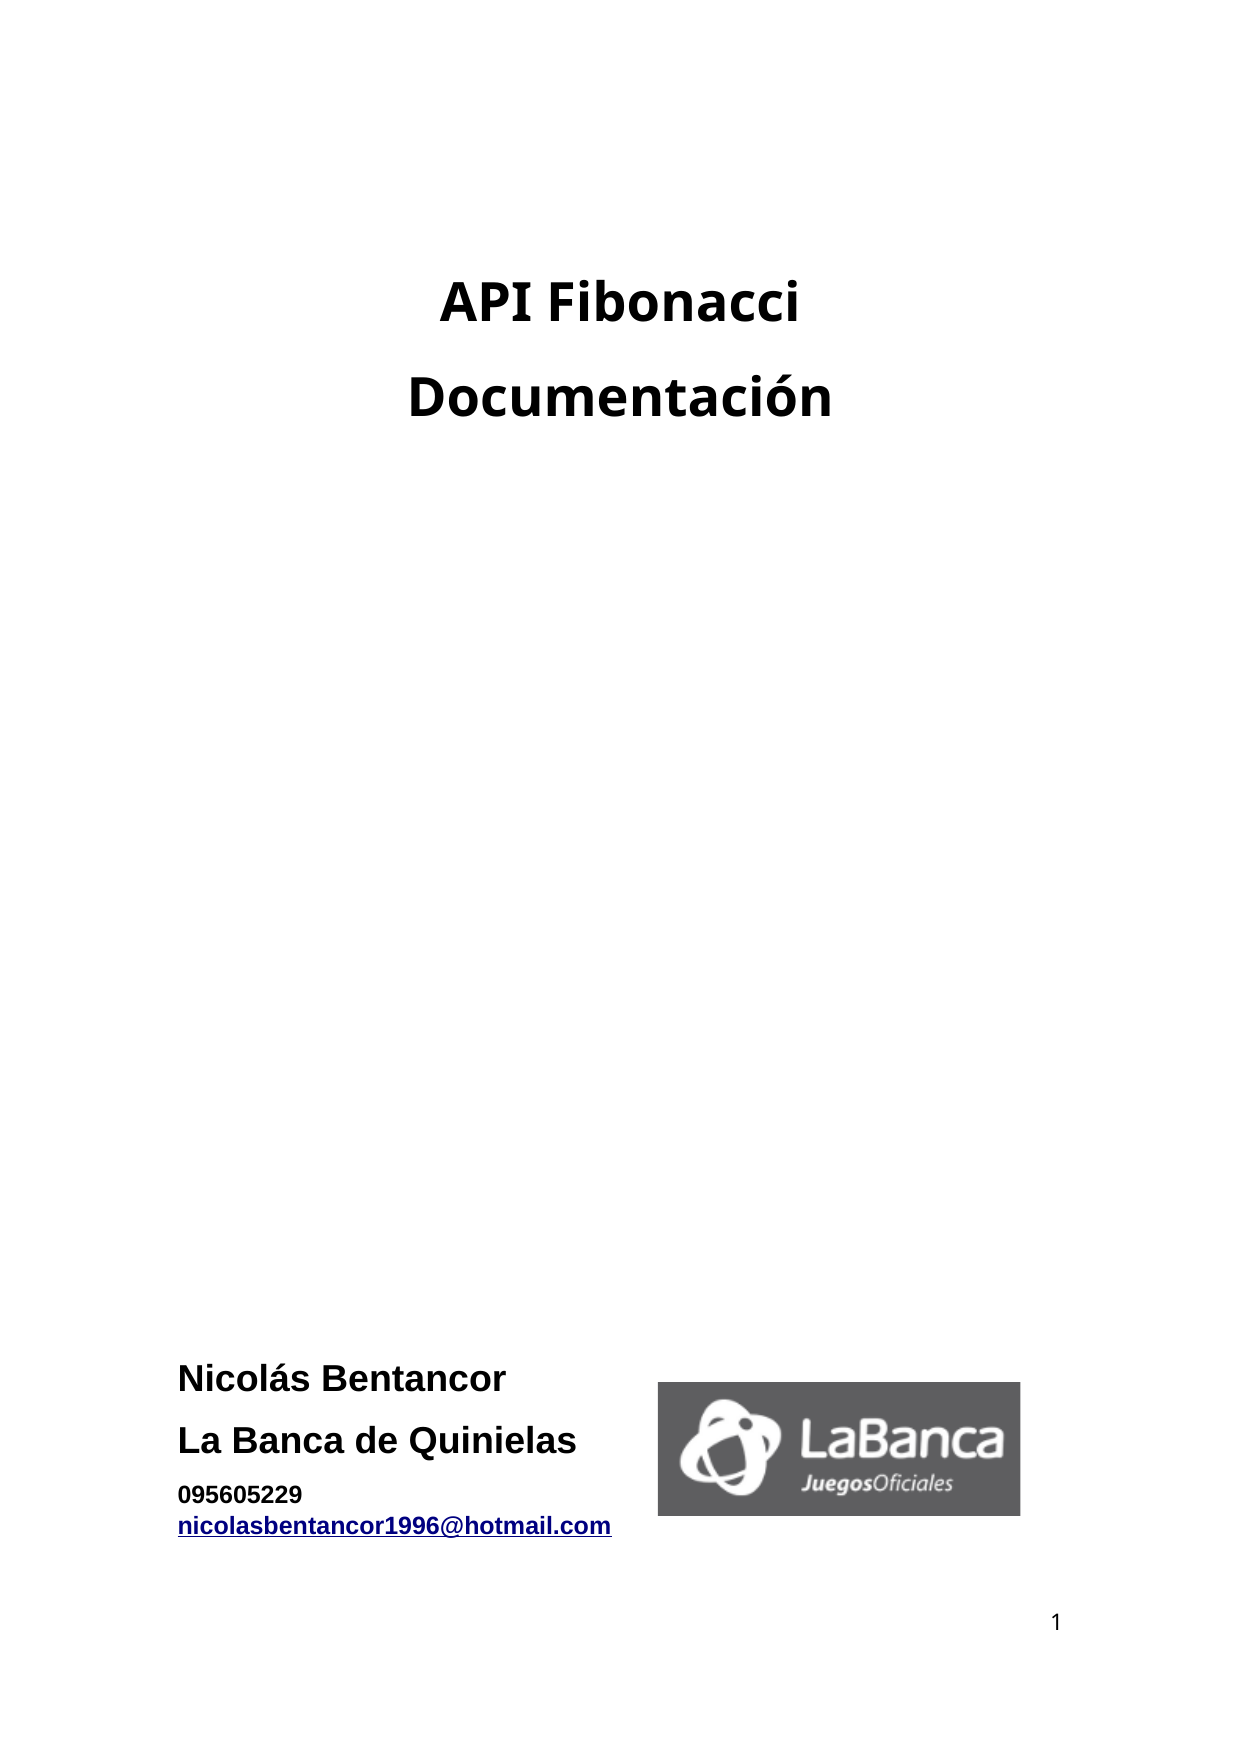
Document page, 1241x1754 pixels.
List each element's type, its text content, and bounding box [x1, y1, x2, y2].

text [1021, 1418, 1063, 1461]
text Nicolás Bentancor [177, 1356, 1063, 1399]
text 095605229 nicolasbentancor1996@hotmail.com [177, 1480, 1063, 1539]
text API Fibonacci [177, 263, 1063, 337]
text La Banca de Quinielas [177, 1418, 657, 1461]
text Documentación [177, 358, 1063, 432]
